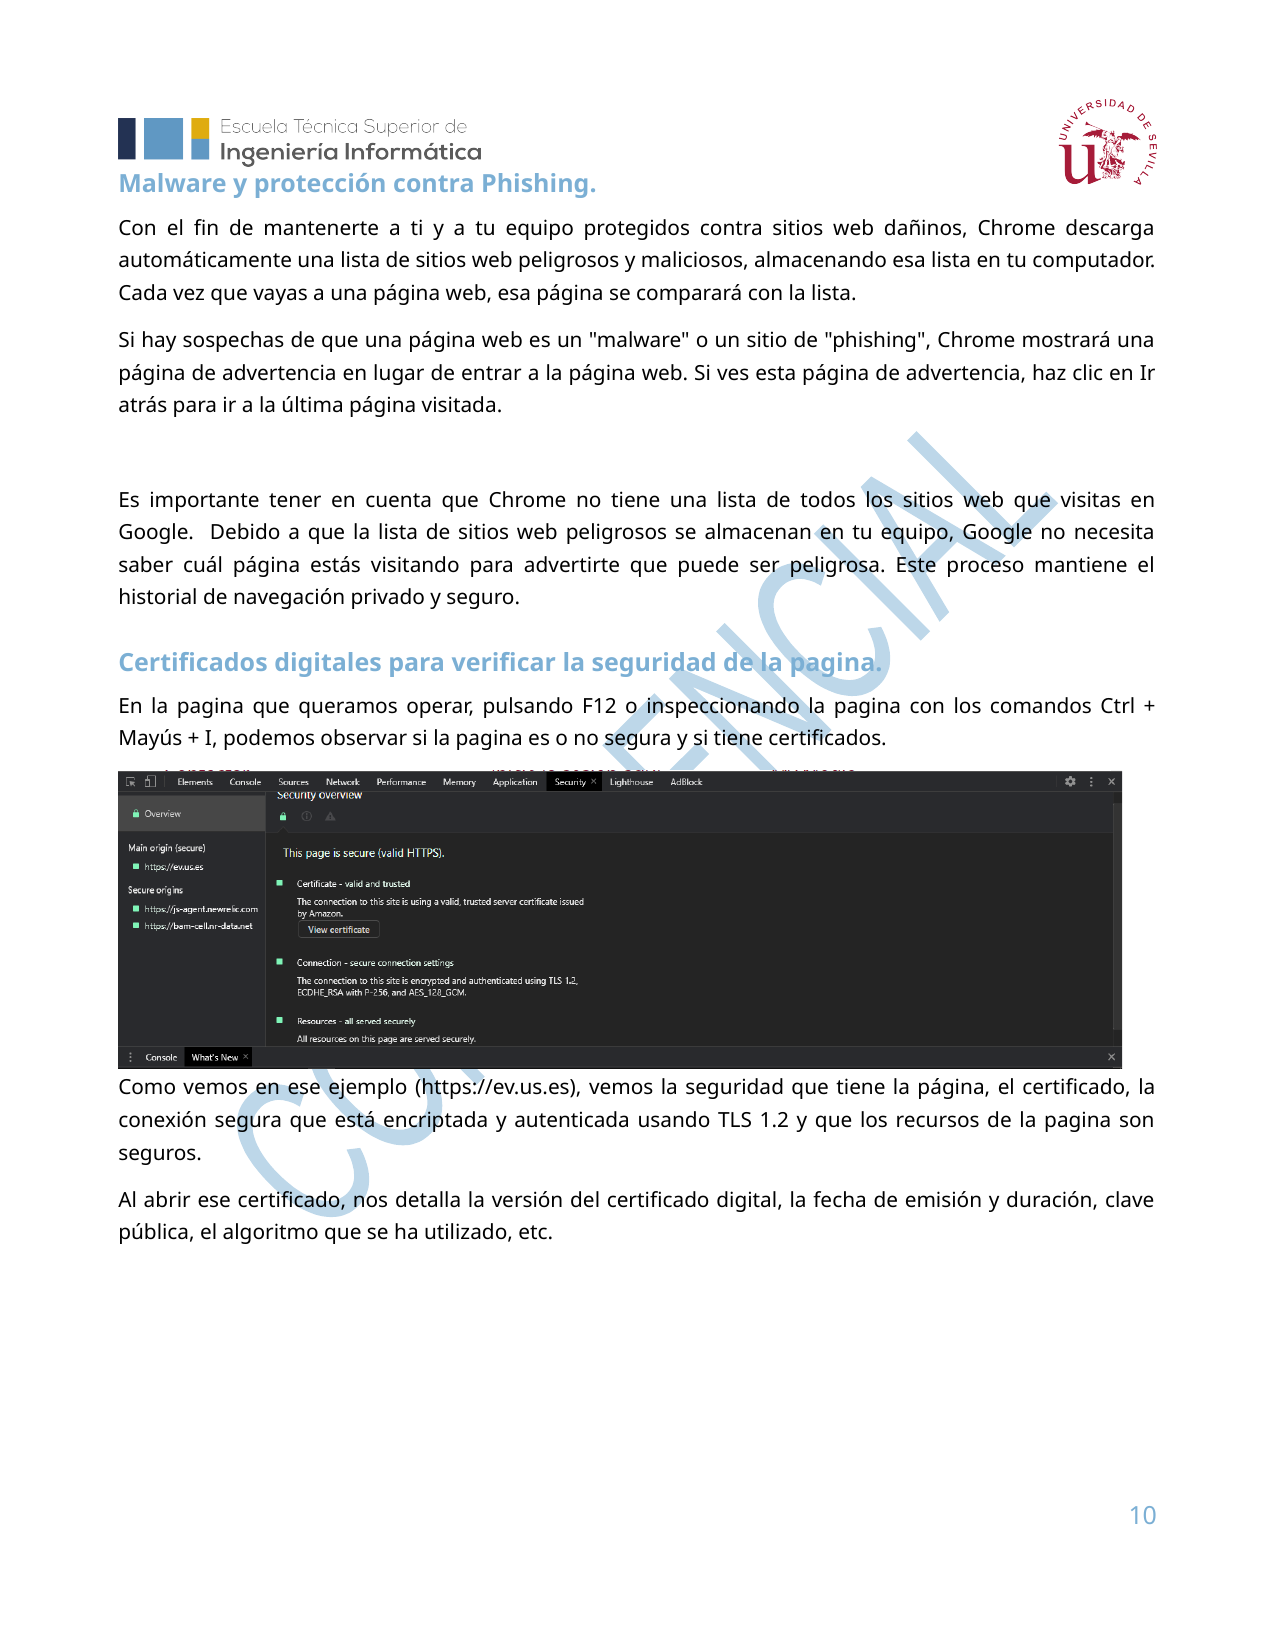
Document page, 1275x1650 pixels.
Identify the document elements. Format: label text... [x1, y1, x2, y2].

picture [118, 770, 1123, 1069]
subtitle Certificados digitales para verificar la seguridad de la pagina. [793, 644, 875, 678]
picture [1058, 99, 1157, 185]
text Al abrir ese certificado, nos detalla la versión del certificado digital, la fecha de emisión y duración, clave pública, el algoritmo que se ha utilizado, etc. [118, 1185, 1157, 1246]
text Es importante tener en cuenta que Chrome no tiene una lista de todos los sitios web que visitas en Google. Debido a que la lista de sitios web peligrosos se almacenan en tu equipo, Google no necesita saber cuál página estás visitando para advertirte que puede ser peligrosa. Este proceso mantiene el historial de navegación privado y seguro. [118, 485, 932, 611]
text Con el fin de mantenerte a ti y a tu equipo protegidos contra sitios web dañinos, Chrome descarga automáticamente una lista de sitios web peligrosos y maliciosos, almacenando esa lista en tu computador. Cada vez que vayas a una página web, esa página se comparará con la lista. [118, 213, 1157, 306]
text Si hay sospechas de que una página web es un "malware" o un sitio de "phishing", Chrome mostrará una página de advertencia en lugar de entrar a la página web. Si ves esta página de advertencia, haz clic en Ir atrás para ir a la última página visitada. [118, 325, 1157, 419]
subtitle Certificados digitales para verificar la seguridad de la pagina. [747, 644, 806, 678]
text Es importante tener en cuenta que Chrome no tiene una lista de todos los sitios web que visitas en Google. Debido a que la lista de sitios web peligrosos se almacenan en tu equipo, Google no necesita saber cuál página estás visitando para advertirte que puede ser peligrosa. Este proceso mantiene el historial de navegación privado y seguro. [888, 485, 1157, 611]
text Como vemos en ese ejemplo (https://ev.us.es), vemos la seguridad que tiene la página, el certificado, la conexión segura que está encriptada y autenticada usando TLS 1.2 y que los recursos de la pagina son seguros. [118, 771, 1157, 1166]
text En la pagina que queramos operar, pulsando F12 o inspeccionando la pagina con los comandos Ctrl + Mayús + I, podemos observar si la pagina es o no segura y si tiene certificados. [698, 691, 1157, 752]
picture [118, 118, 481, 167]
subtitle Malware y protección contra Phishing. [118, 166, 1157, 200]
subtitle Certificados digitales para verificar la seguridad de la pagina. [886, 644, 1157, 678]
subtitle Certificados digitales para verificar la seguridad de la pagina. [118, 644, 761, 678]
text En la pagina que queramos operar, pulsando F12 o inspeccionando la pagina con los comandos Ctrl + Mayús + I, podemos observar si la pagina es o no segura y si tiene certificados. [118, 691, 741, 752]
